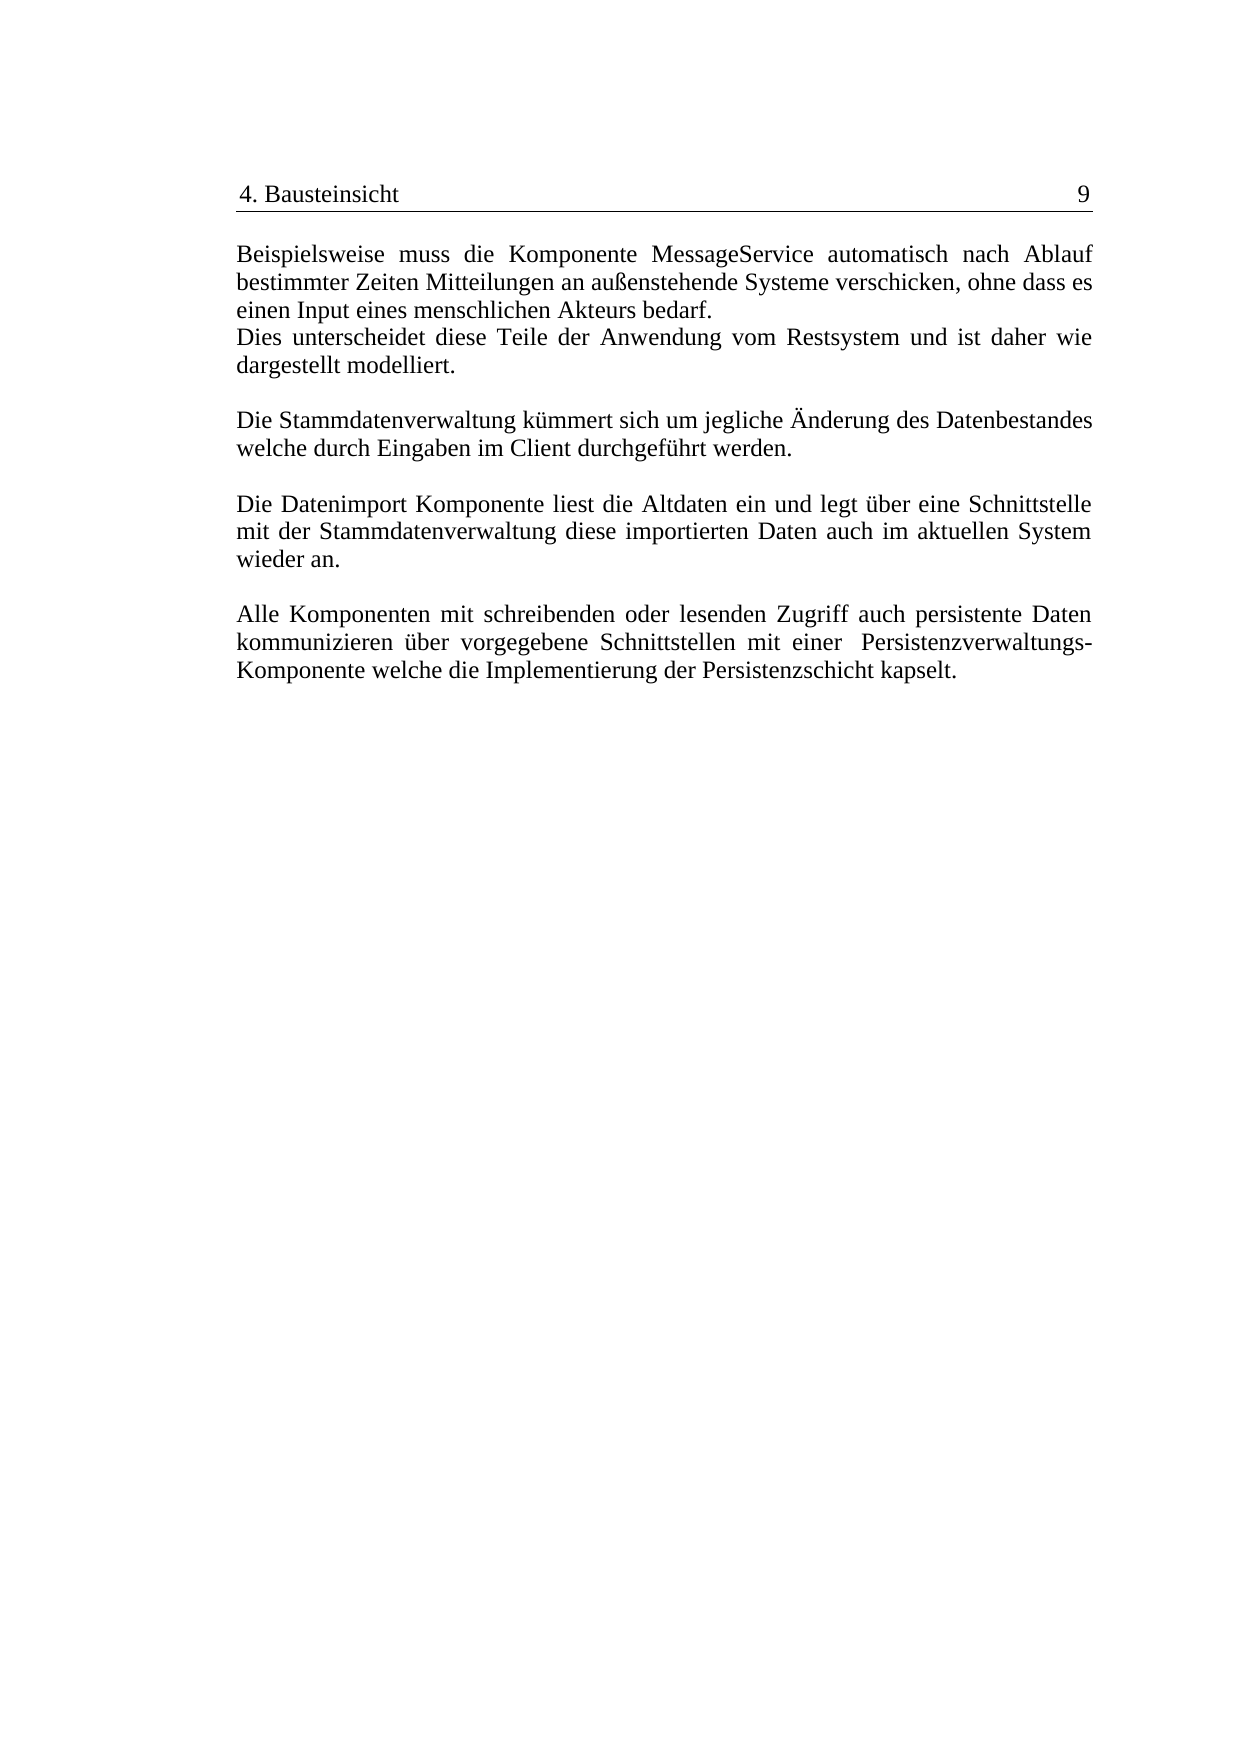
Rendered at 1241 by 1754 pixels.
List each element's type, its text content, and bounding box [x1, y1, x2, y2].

text Die Stammdatenverwaltung kümmert sich um jegliche Änderung des Datenbestandes welche durch Eingaben im Client durchgeführt werden. [236, 407, 1093, 462]
text Alle Komponenten mit schreibenden oder lesenden Zugriff auch persistente Daten kommunizieren über vorgegebene Schnittstellen mit einer Persistenzverwaltungs-Komponente welche die Implementierung der Persistenzschicht kapselt. [236, 601, 1093, 684]
text Dies unterscheidet diese Teile der Anwendung vom Restsystem und ist daher wie dargestellt modelliert. [236, 323, 1093, 379]
text Beispielsweise muss die Komponente MessageService automatisch nach Ablauf bestimmter Zeiten Mitteilungen an außenstehende Systeme verschicken, ohne dass es einen Input eines menschlichen Akteurs bedarf. [236, 240, 1093, 323]
text Die Datenimport Komponente liest die Altdaten ein und legt über eine Schnittstelle mit der Stammdatenverwaltung diese importierten Daten auch im aktuellen System wieder an. [236, 490, 1093, 573]
